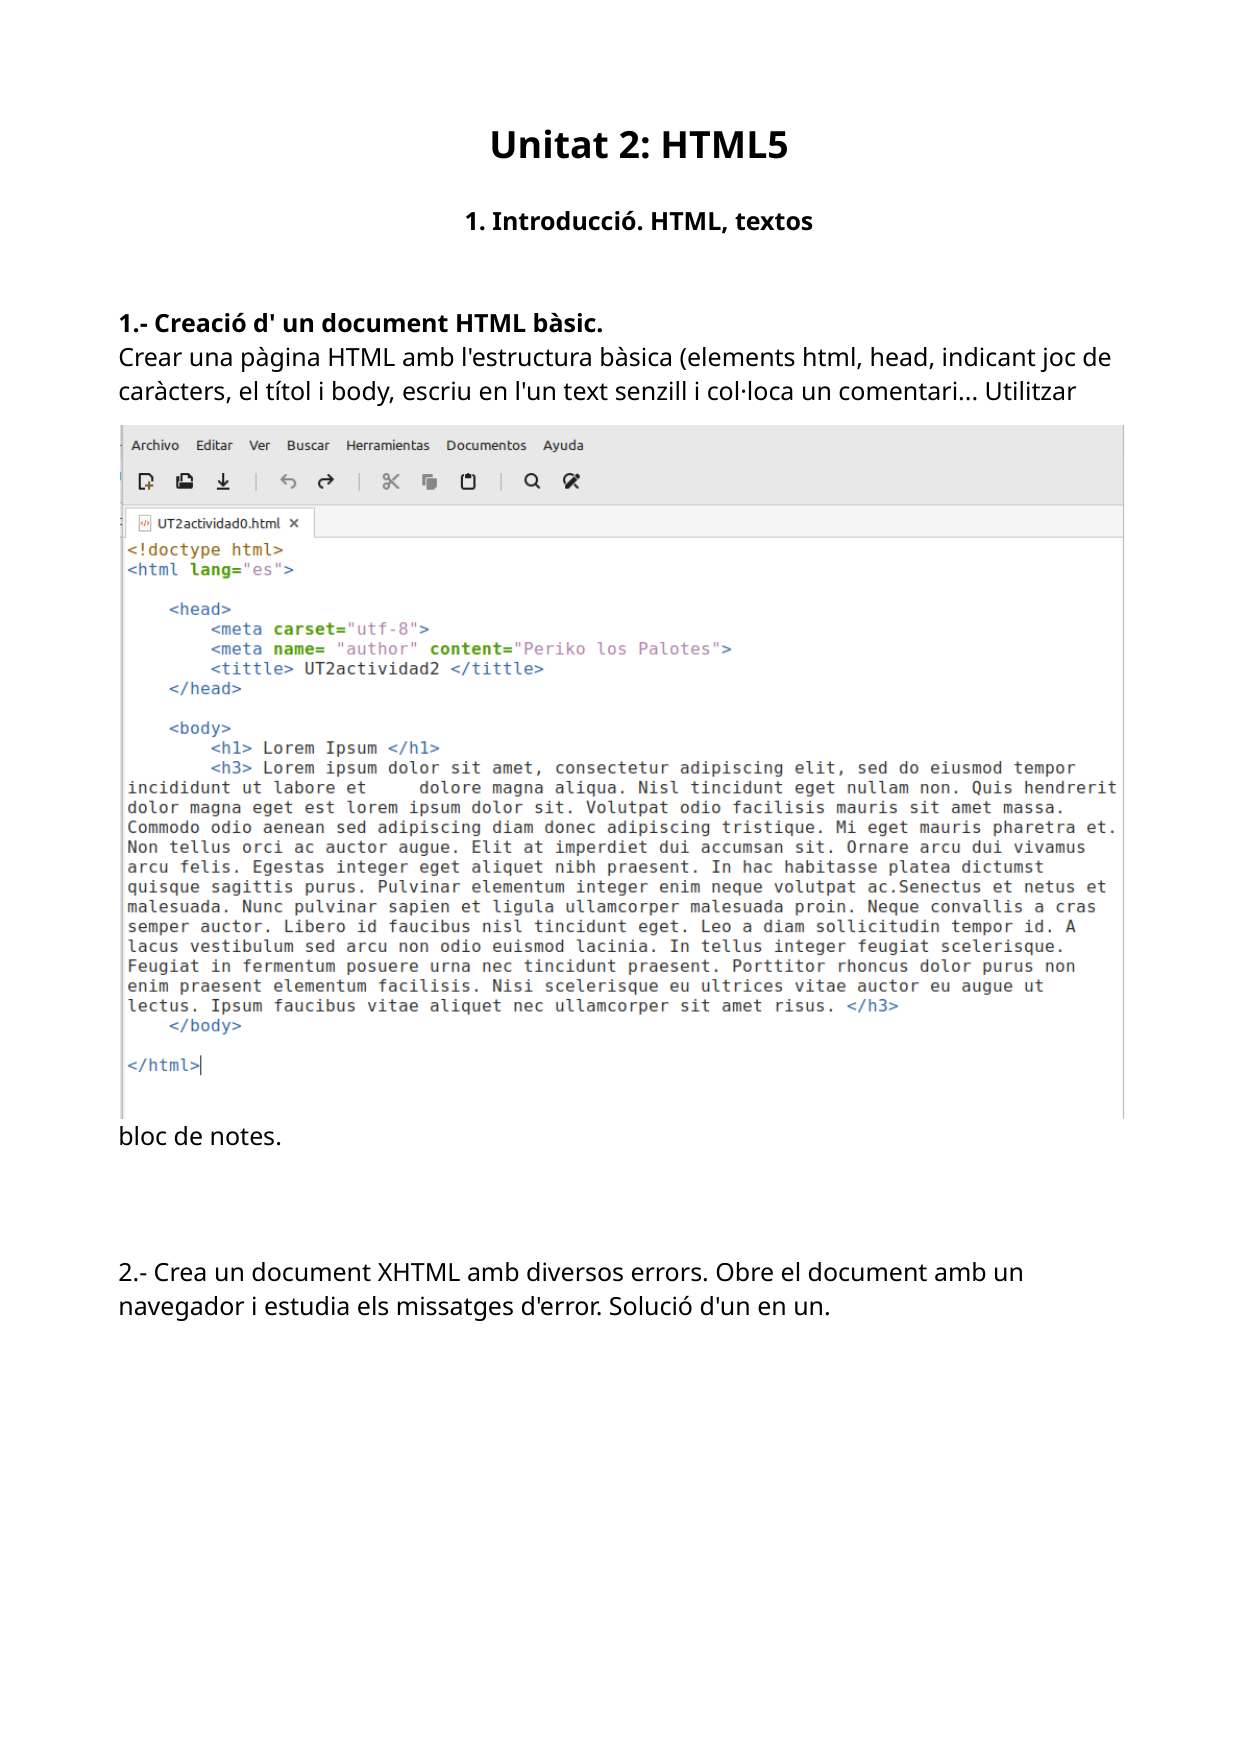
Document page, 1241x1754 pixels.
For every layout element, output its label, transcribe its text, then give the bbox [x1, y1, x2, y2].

picture [120, 425, 1125, 1119]
text Crear una pàgina HTML amb l'estructura bàsica (elements html, head, indicant joc de caràcters, el títol i body, escriu en l'un text senzill i col·loca un comentari... Utilitzar bloc de notes. [118, 339, 1122, 1153]
text 1. Introducció. HTML, textos [156, 203, 1122, 237]
text Unitat 2: HTML5 [156, 118, 1122, 169]
text 1.- Creació d' un document HTML bàsic. [118, 305, 1122, 339]
text 2.- Crea un document XHTML amb diversos errors. Obre el document amb un navegador i estudia els missatges d'error. Solució d'un en un. [118, 1255, 1122, 1323]
